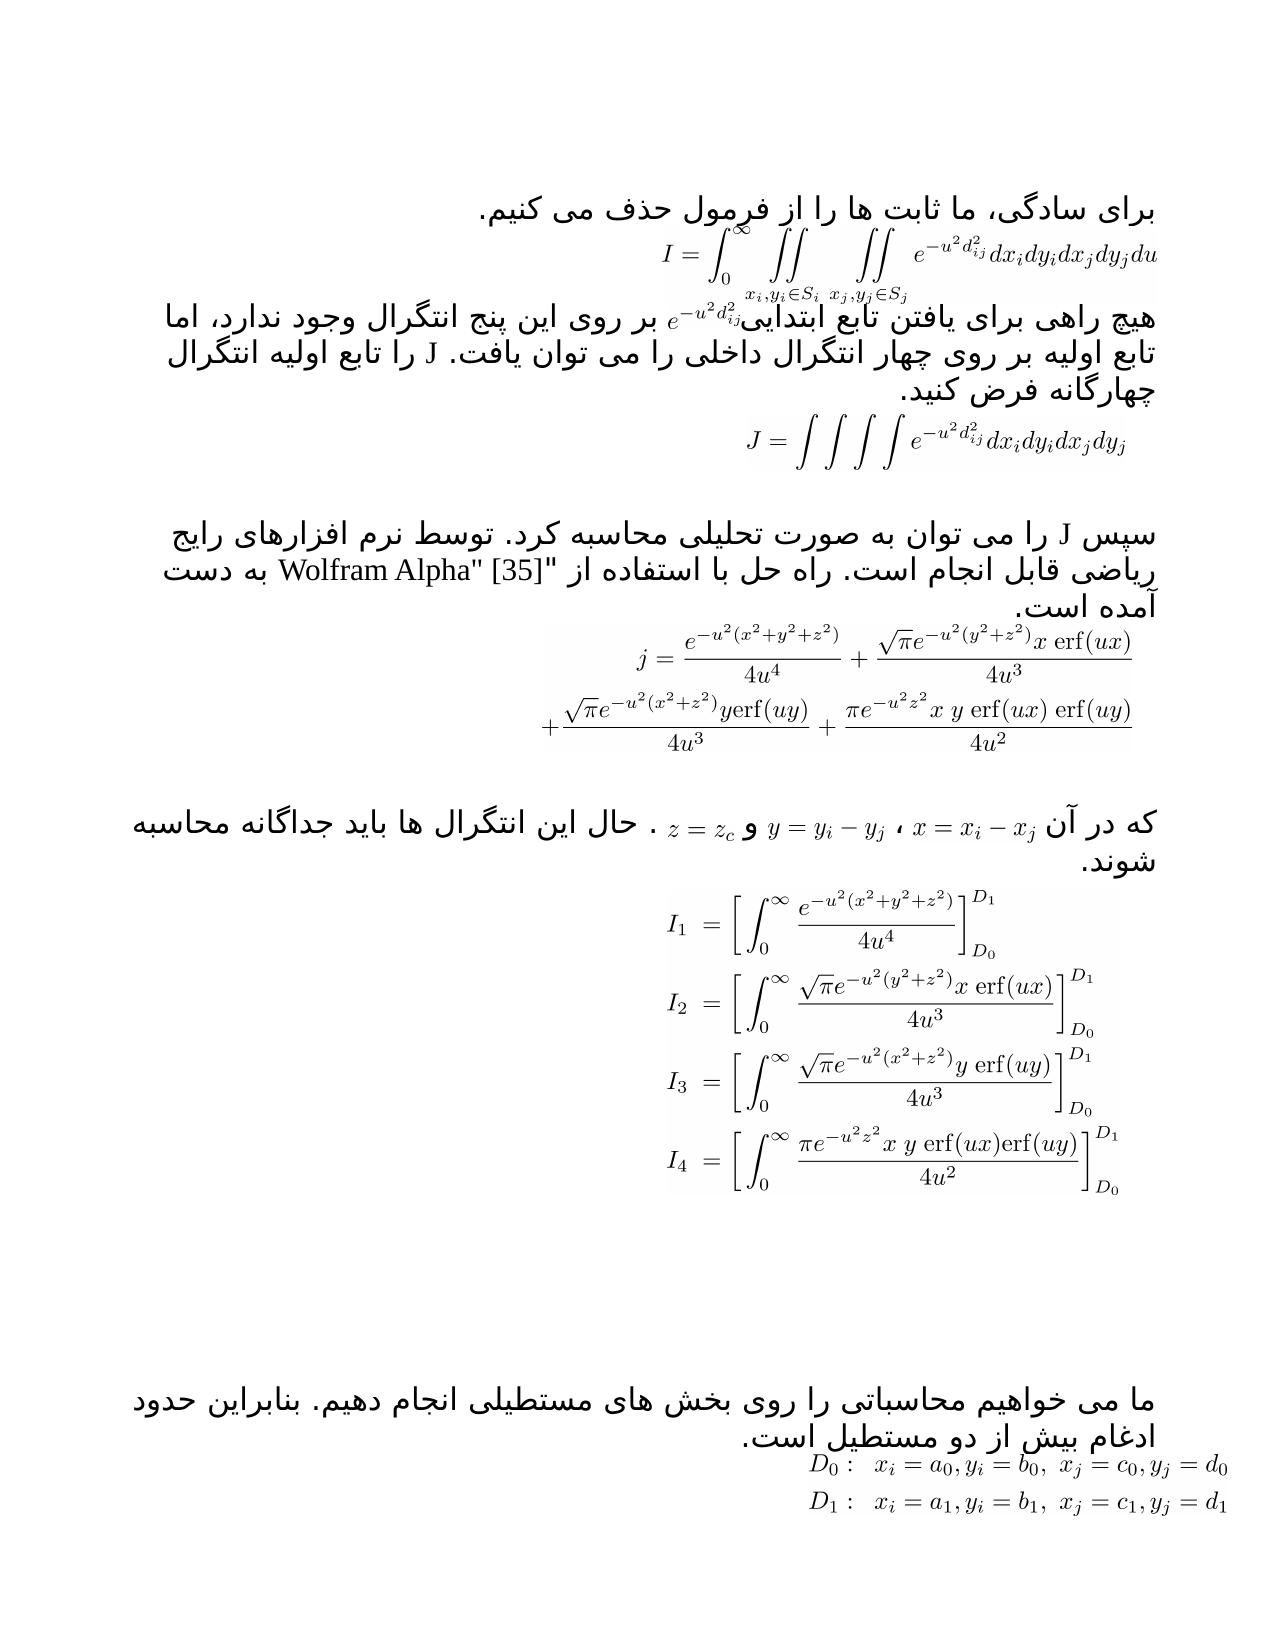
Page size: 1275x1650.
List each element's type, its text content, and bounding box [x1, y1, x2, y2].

picture [667, 890, 1118, 1195]
text ما می خواهیم محاسباتی را روی بخش های مستطیلی انجام دهیم. بنابراین حدود ادغام بیش از دو مستطیل است. [118, 1382, 1157, 1454]
picture [662, 226, 1157, 329]
picture [809, 1454, 1227, 1516]
picture [913, 823, 1035, 843]
text که در آن ، و . حال این انتگرال ها باید جداگانه محاسبه شوند. [118, 804, 1157, 879]
text سپس J را می توان به صورت تحلیلی محاسبه کرد. توسط نرم افزارهای رایج ریاضی قابل انجام است. راه حل با استفاده از "Wolfram Alpha" [35] به دست آمده است. [118, 515, 1157, 624]
text برای سادگی، ما ثابت ها را از فرمول حذف می کنیم. [118, 190, 1157, 226]
picture [542, 624, 1132, 751]
picture [747, 414, 1125, 470]
text هیچ راهی برای یافتن تابع ابتدایی بر روی این پنج انتگرال وجود ندارد، اما تابع اولیه بر روی چهار انتگرال داخلی را می توان یافت. J را تابع اولیه انتگرال چهارگانه فرض کنید. [118, 298, 1157, 407]
picture [668, 825, 734, 841]
picture [768, 823, 884, 842]
